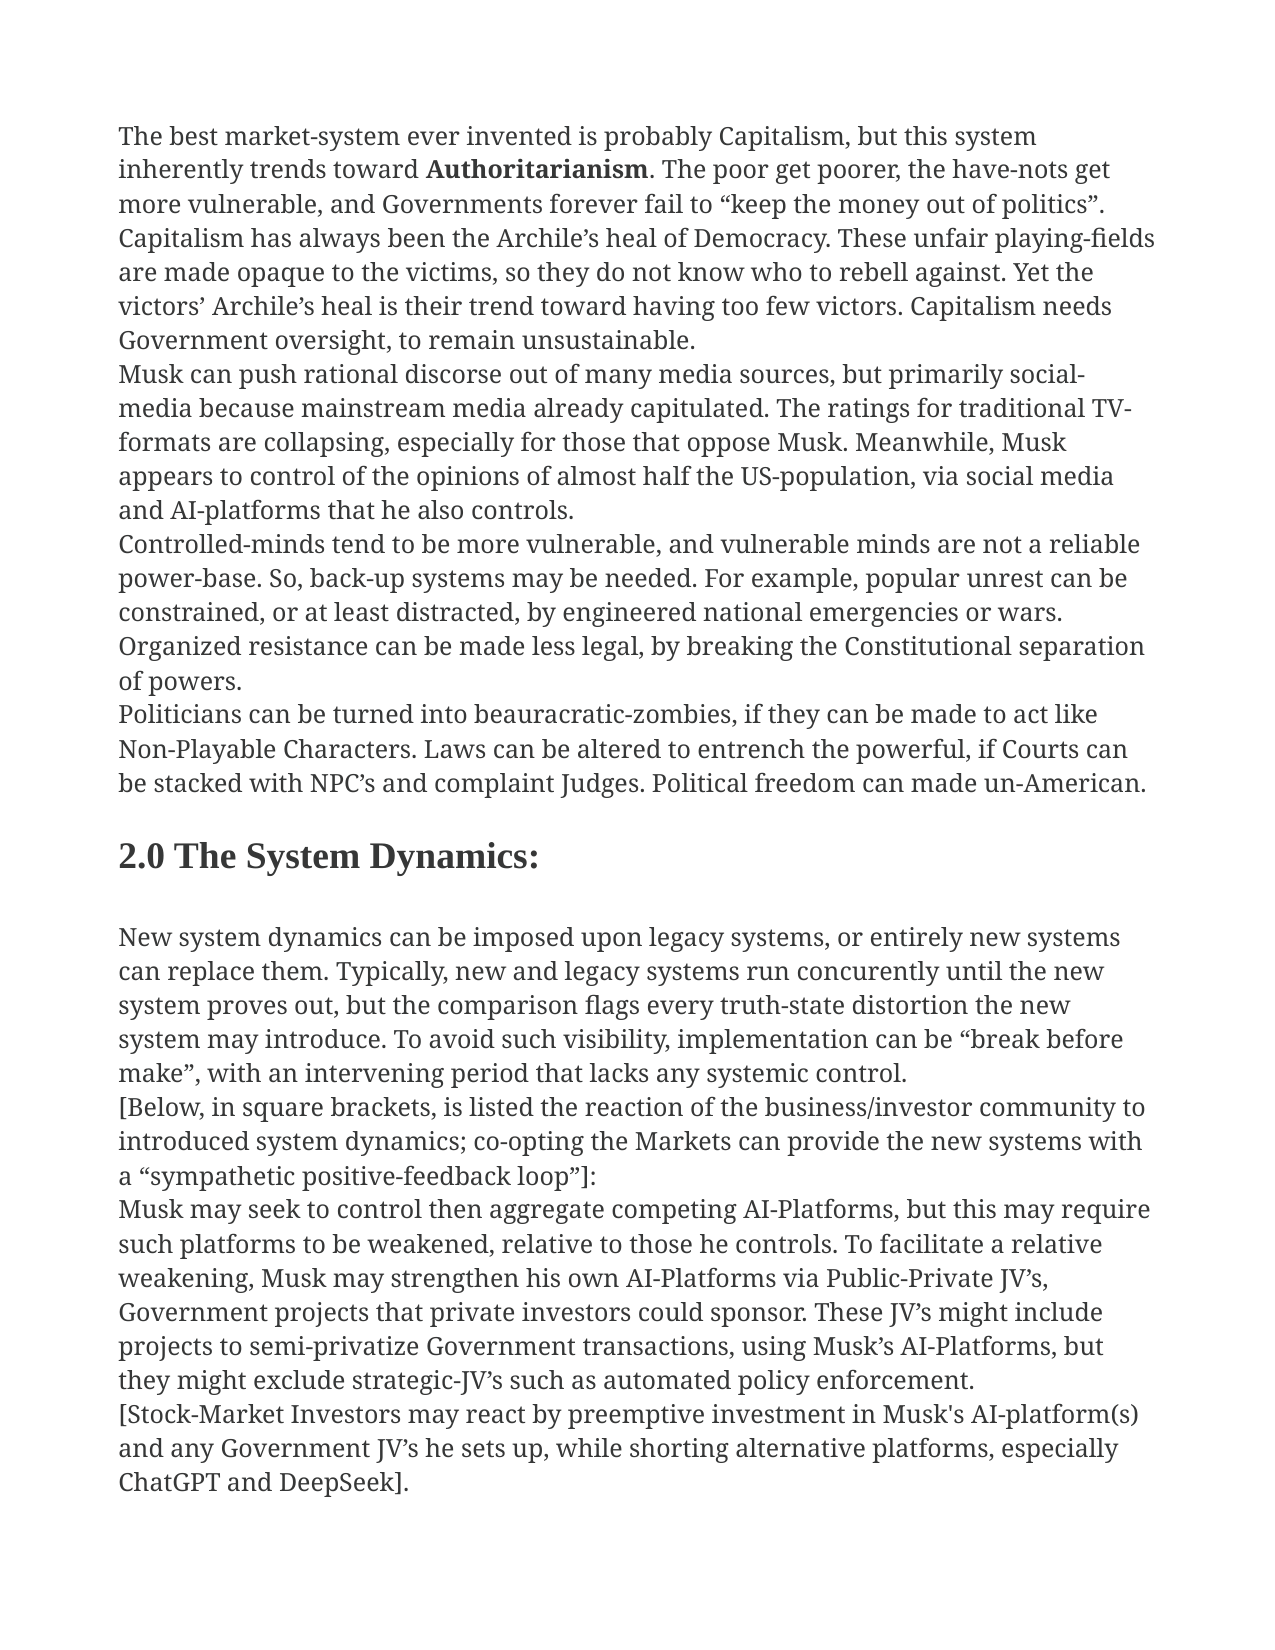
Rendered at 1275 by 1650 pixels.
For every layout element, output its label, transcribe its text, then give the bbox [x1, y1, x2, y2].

subtitle 2.0 The System Dynamics: [118, 833, 1157, 877]
text Musk can push rational discorse out of many media sources, but primarily social-media because mainstream media already capitulated. The ratings for traditional TV-formats are collapsing, especially for those that oppose Musk. Meanwhile, Musk appears to control of the opinions of almost half the US-population, via social media and AI-platforms that he also controls. [118, 357, 1157, 527]
text [Below, in square brackets, is listed the reaction of the business/investor community to introduced system dynamics; co-opting the Markets can provide the new systems with a “sympathetic positive-feedback loop”]: [118, 1090, 1157, 1192]
text Musk may seek to control then aggregate competing AI-Platforms, but this may require such platforms to be weakened, relative to those he controls. To facilitate a relative weakening, Musk may strengthen his own AI-Platforms via Public-Private JV’s, Government projects that private investors could sponsor. These JV’s might include projects to semi-privatize Government transactions, using Musk’s AI-Platforms, but they might exclude strategic-JV’s such as automated policy enforcement. [118, 1192, 1157, 1397]
text Politicians can be turned into beauracratic-zombies, if they can be made to act like Non-Playable Characters. Laws can be altered to entrench the powerful, if Courts can be stacked with NPC’s and complaint Judges. Political freedom can made un-American. [118, 697, 1157, 799]
text The best market-system ever invented is probably Capitalism, but this system inherently trends toward Authoritarianism. The poor get poorer, the have-nots get more vulnerable, and Governments forever fail to “keep the money out of politics”. Capitalism has always been the Archile’s heal of Democracy. These unfair playing-fields are made opaque to the victims, so they do not know who to rebell against. Yet the victors’ Archile’s heal is their trend toward having too few victors. Capitalism needs Government oversight, to remain unsustainable. [118, 118, 1157, 357]
text New system dynamics can be imposed upon legacy systems, or entirely new systems can replace them. Typically, new and legacy systems run concurently until the new system proves out, but the comparison flags every truth-state distortion the new system may introduce. To avoid such visibility, implementation can be “break before make”, with an intervening period that lacks any systemic control. [118, 920, 1157, 1090]
text [Stock-Market Investors may react by preemptive investment in Musk's AI-platform(s) and any Government JV’s he sets up, while shorting alternative platforms, especially ChatGPT and DeepSeek]. [118, 1397, 1157, 1499]
text Controlled-minds tend to be more vulnerable, and vulnerable minds are not a reliable power-base. So, back-up systems may be needed. For example, popular unrest can be constrained, or at least distracted, by engineered national emergencies or wars. Organized resistance can be made less legal, by breaking the Constitutional separation of powers. [118, 527, 1157, 697]
